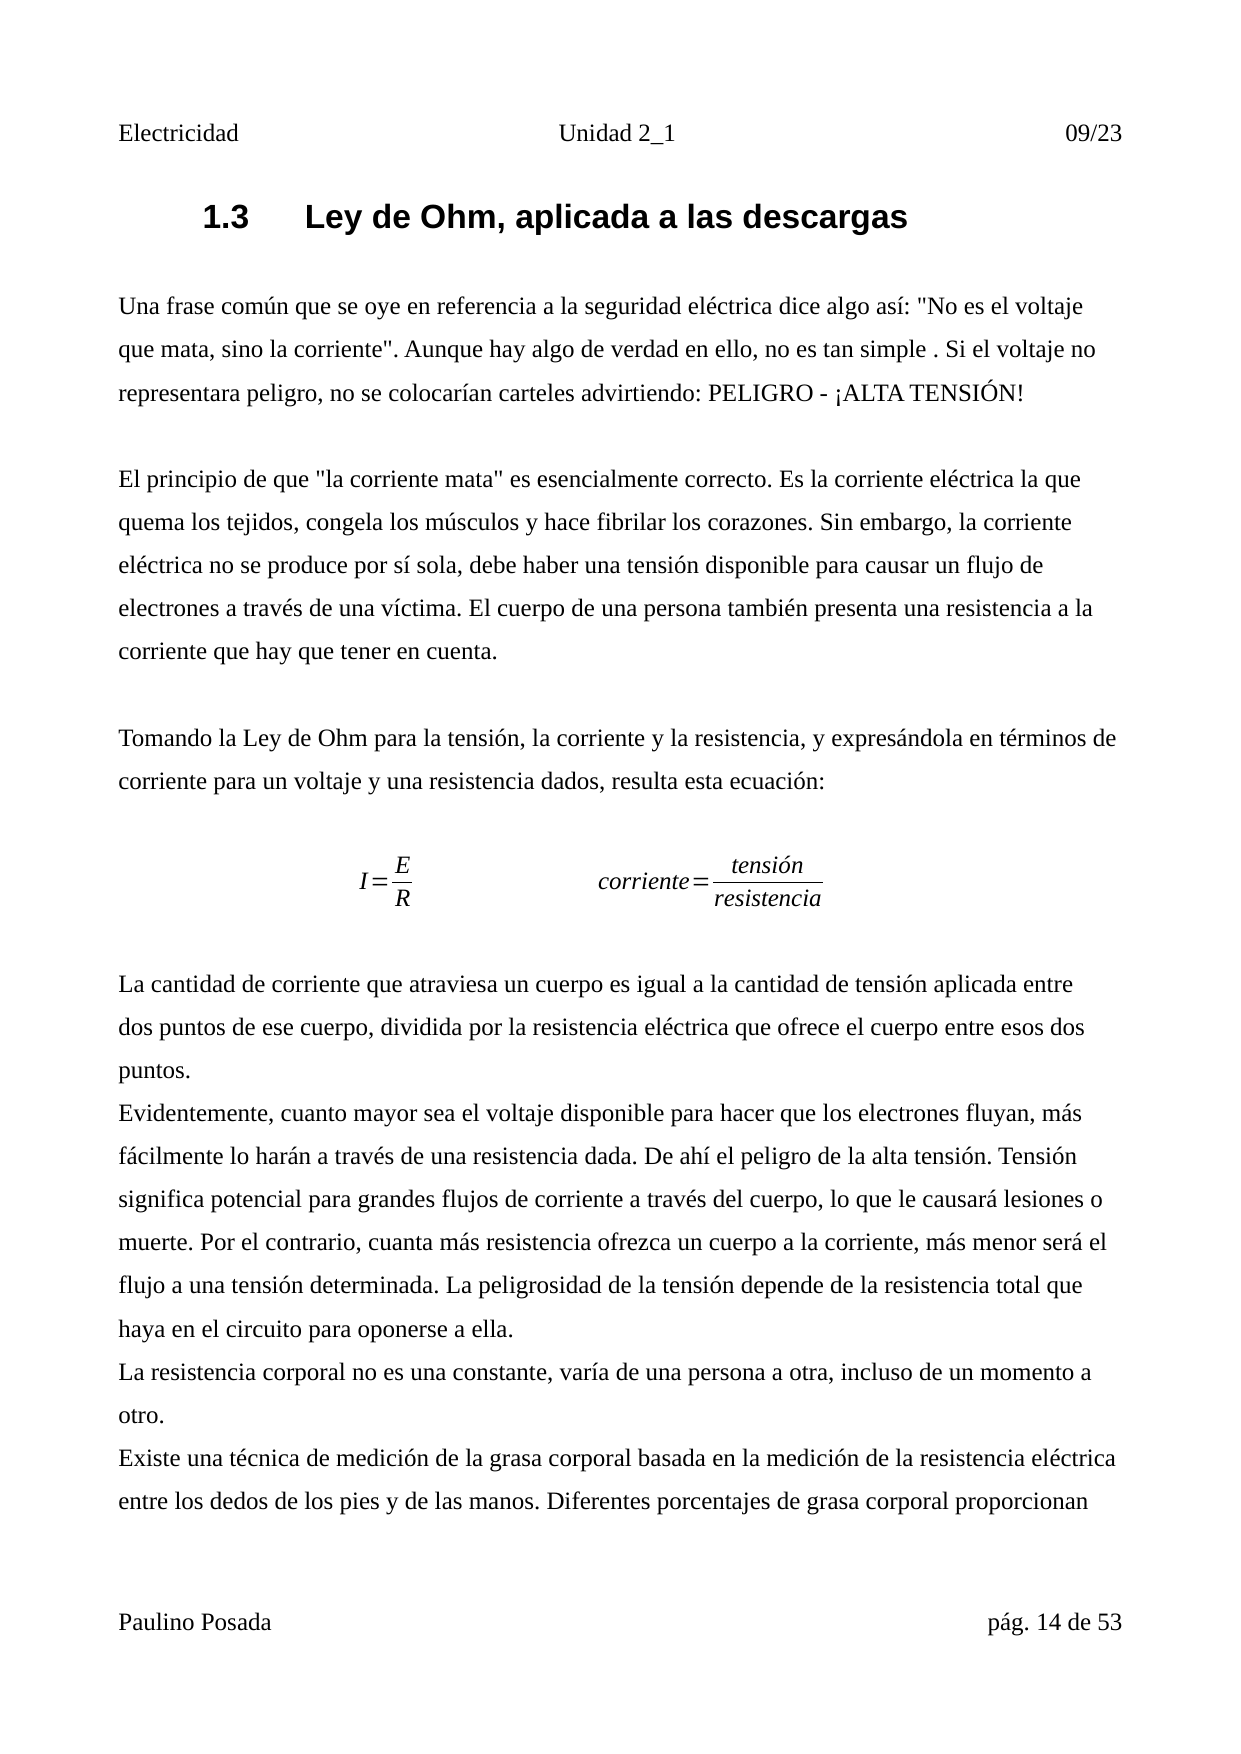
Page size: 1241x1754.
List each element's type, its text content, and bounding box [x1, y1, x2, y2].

text La resistencia corporal no es una constante, varía de una persona a otra, incluso de un momento a otro. [118, 1357, 1122, 1429]
text Tomando la Ley de Ohm para la tensión, la corriente y la resistencia, y expresándola en términos de corriente para un voltaje y una resistencia dados, resulta esta ecuación: [118, 723, 1122, 794]
text Evidentemente, cuanto mayor sea el voltaje disponible para hacer que los electrones fluyan, más fácilmente lo harán a través de una resistencia dada. De ahí el peligro de la alta tensión. Tensión significa potencial para grandes flujos de corriente a través del cuerpo, lo que le causará lesiones o [118, 1098, 1122, 1213]
text Una frase común que se oye en referencia a la seguridad eléctrica dice algo así: "No es el voltaje que mata, sino la corriente". Aunque hay algo de verdad en ello, no es tan simple . Si el voltaje no representara peligro, no se colocarían carteles advirtiendo: PELIGRO - ¡ALTA TENSIÓN! [118, 291, 1122, 406]
text dos puntos de ese cuerpo, dividida por la resistencia eléctrica que ofrece el cuerpo entre esos dos puntos. [118, 1012, 1122, 1084]
text muerte. Por el contrario, cuanta más resistencia ofrezca un cuerpo a la corriente, más menor será el flujo a una tensión determinada. La peligrosidad de la tensión depende de la resistencia total que haya en el circuito para oponerse a ella. [118, 1227, 1122, 1342]
text El principio de que "la corriente mata" es esencialmente correcto. Es la corriente eléctrica la que quema los tejidos, congela los músculos y hace fibrilar los corazones. Sin embargo, la corriente eléctrica no se produce por sí sola, debe haber una tensión disponible para causar un flujo de electrones a través de una víctima. El cuerpo de una persona también presenta una resistencia a la corriente que hay que tener en cuenta. [118, 464, 1122, 665]
subtitle Ley de Ohm, aplicada a las descargas [193, 197, 1122, 236]
text La cantidad de corriente que atraviesa un cuerpo es igual a la cantidad de tensión aplicada entre [118, 969, 1122, 997]
text Existe una técnica de medición de la grasa corporal basada en la medición de la resistencia eléctrica entre los dedos de los pies y de las manos. Diferentes porcentajes de grasa corporal proporcionan [118, 1443, 1122, 1515]
